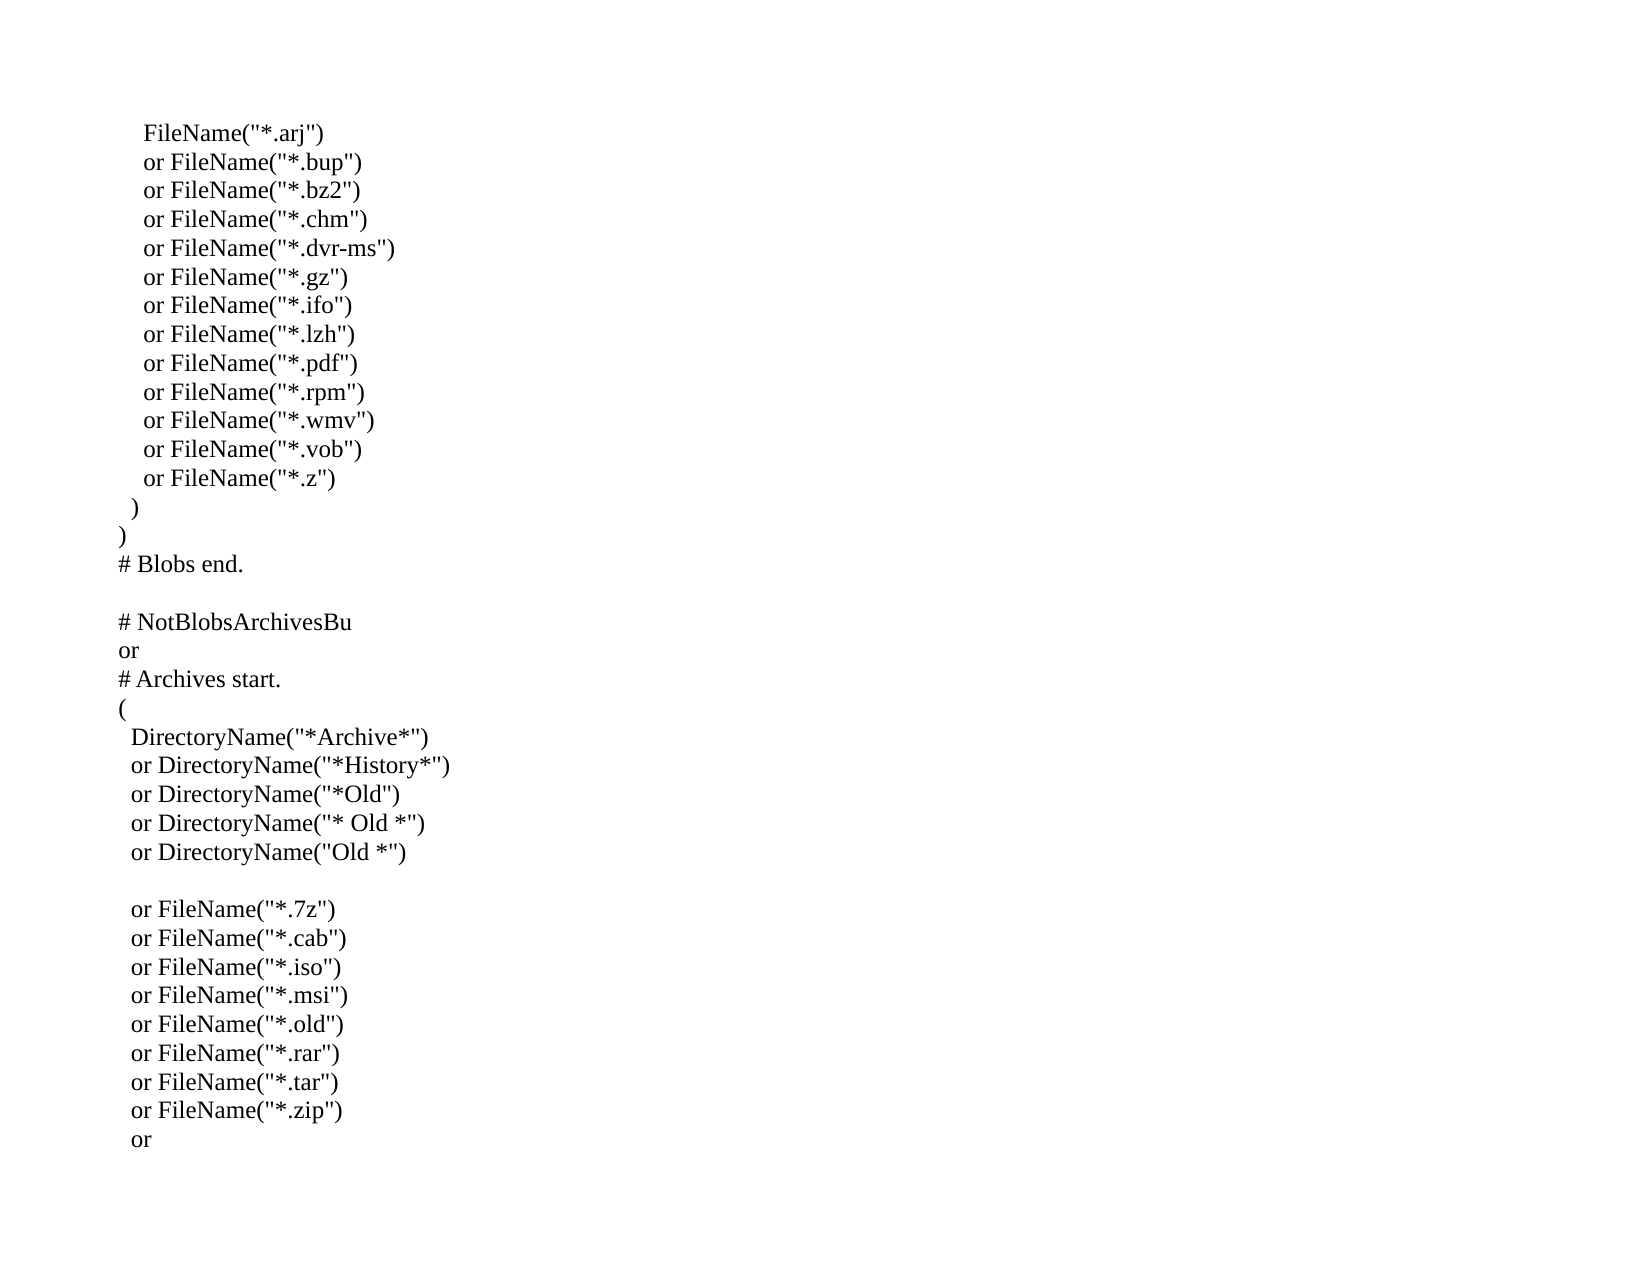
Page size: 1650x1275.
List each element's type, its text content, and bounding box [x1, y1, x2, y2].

text or DirectoryName("* Old *") [118, 808, 1532, 837]
text # Archives start. [118, 664, 1532, 693]
text or DirectoryName("*History*") [118, 751, 1532, 779]
text or FileName("*.vob") [118, 434, 1532, 463]
text or FileName("*.pdf") [118, 348, 1532, 377]
text or FileName("*.rpm") [118, 377, 1532, 406]
text or [118, 1124, 1532, 1153]
text ) [118, 492, 1532, 521]
text # NotBlobsArchivesBu [118, 607, 1532, 636]
text DirectoryName("*Archive*") [118, 722, 1532, 751]
text or [118, 636, 1532, 664]
text or FileName("*.cab") [118, 923, 1532, 952]
text or FileName("*.tar") [118, 1067, 1532, 1096]
text or FileName("*.wmv") [118, 406, 1532, 434]
text FileName("*.arj") [118, 118, 1532, 147]
text or FileName("*.old") [118, 1009, 1532, 1038]
text or FileName("*.7z") [118, 894, 1532, 923]
text or FileName("*.iso") [118, 952, 1532, 981]
text or FileName("*.zip") [118, 1096, 1532, 1124]
text or FileName("*.z") [118, 463, 1532, 492]
text or FileName("*.bz2") [118, 176, 1532, 204]
text ( [118, 693, 1532, 722]
text or DirectoryName("Old *") [118, 837, 1532, 866]
text or FileName("*.dvr-ms") [118, 233, 1532, 262]
text or FileName("*.ifo") [118, 291, 1532, 319]
text or FileName("*.lzh") [118, 319, 1532, 348]
text or FileName("*.gz") [118, 262, 1532, 291]
text or FileName("*.chm") [118, 204, 1532, 233]
text or FileName("*.msi") [118, 981, 1532, 1009]
text or FileName("*.bup") [118, 147, 1532, 176]
text or DirectoryName("*Old") [118, 779, 1532, 808]
text ) [118, 521, 1532, 549]
text or FileName("*.rar") [118, 1038, 1532, 1067]
text # Blobs end. [118, 549, 1532, 578]
